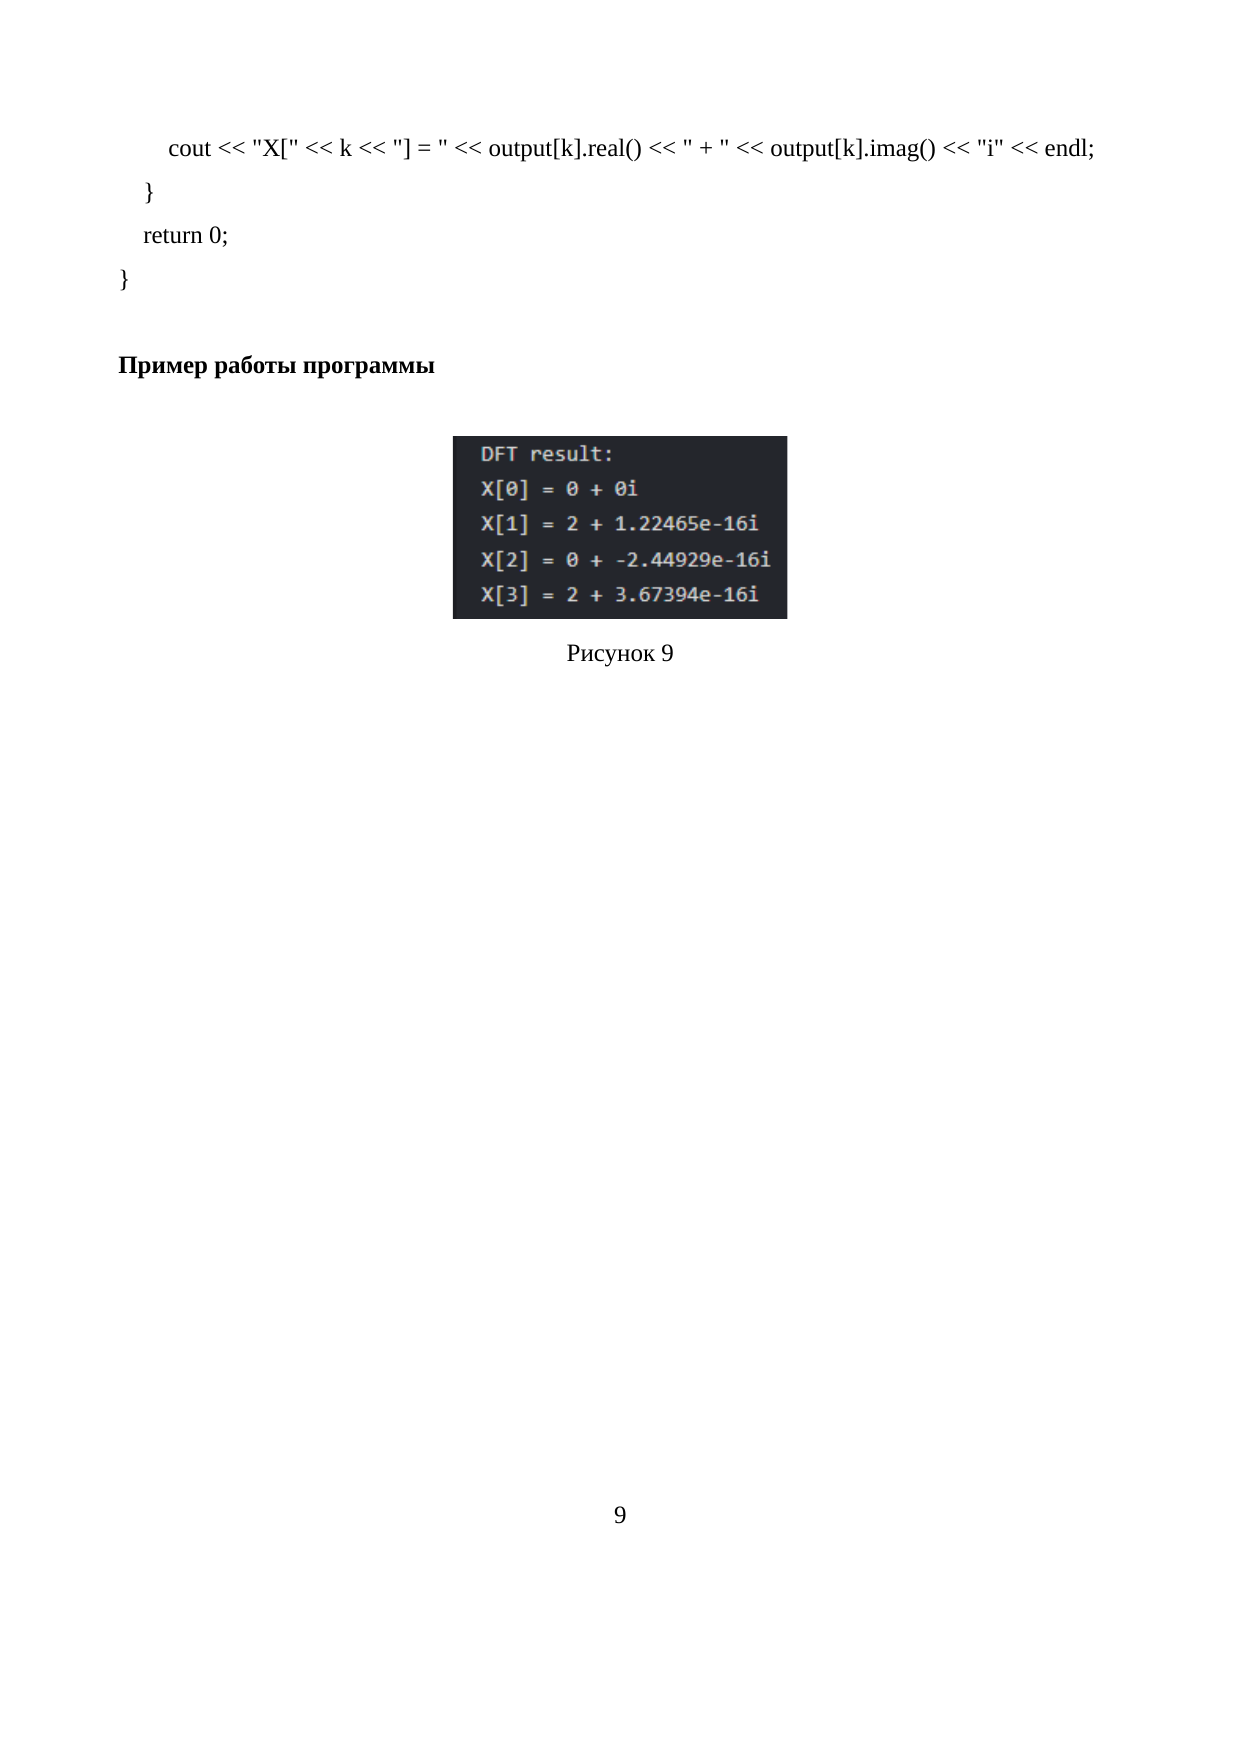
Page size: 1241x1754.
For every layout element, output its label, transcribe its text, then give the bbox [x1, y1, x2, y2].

text Рисунок 9 [118, 638, 1122, 667]
text cout << "X[" << k << "] = " << output[k].real() << " + " << output[k].imag() << "i" << endl; [118, 118, 1122, 162]
text Пример работы программы [118, 351, 1122, 379]
text 9 [118, 1501, 1122, 1529]
text } [118, 249, 1122, 293]
picture [452, 436, 788, 619]
text } [118, 162, 1122, 206]
text return 0; [118, 206, 1122, 249]
